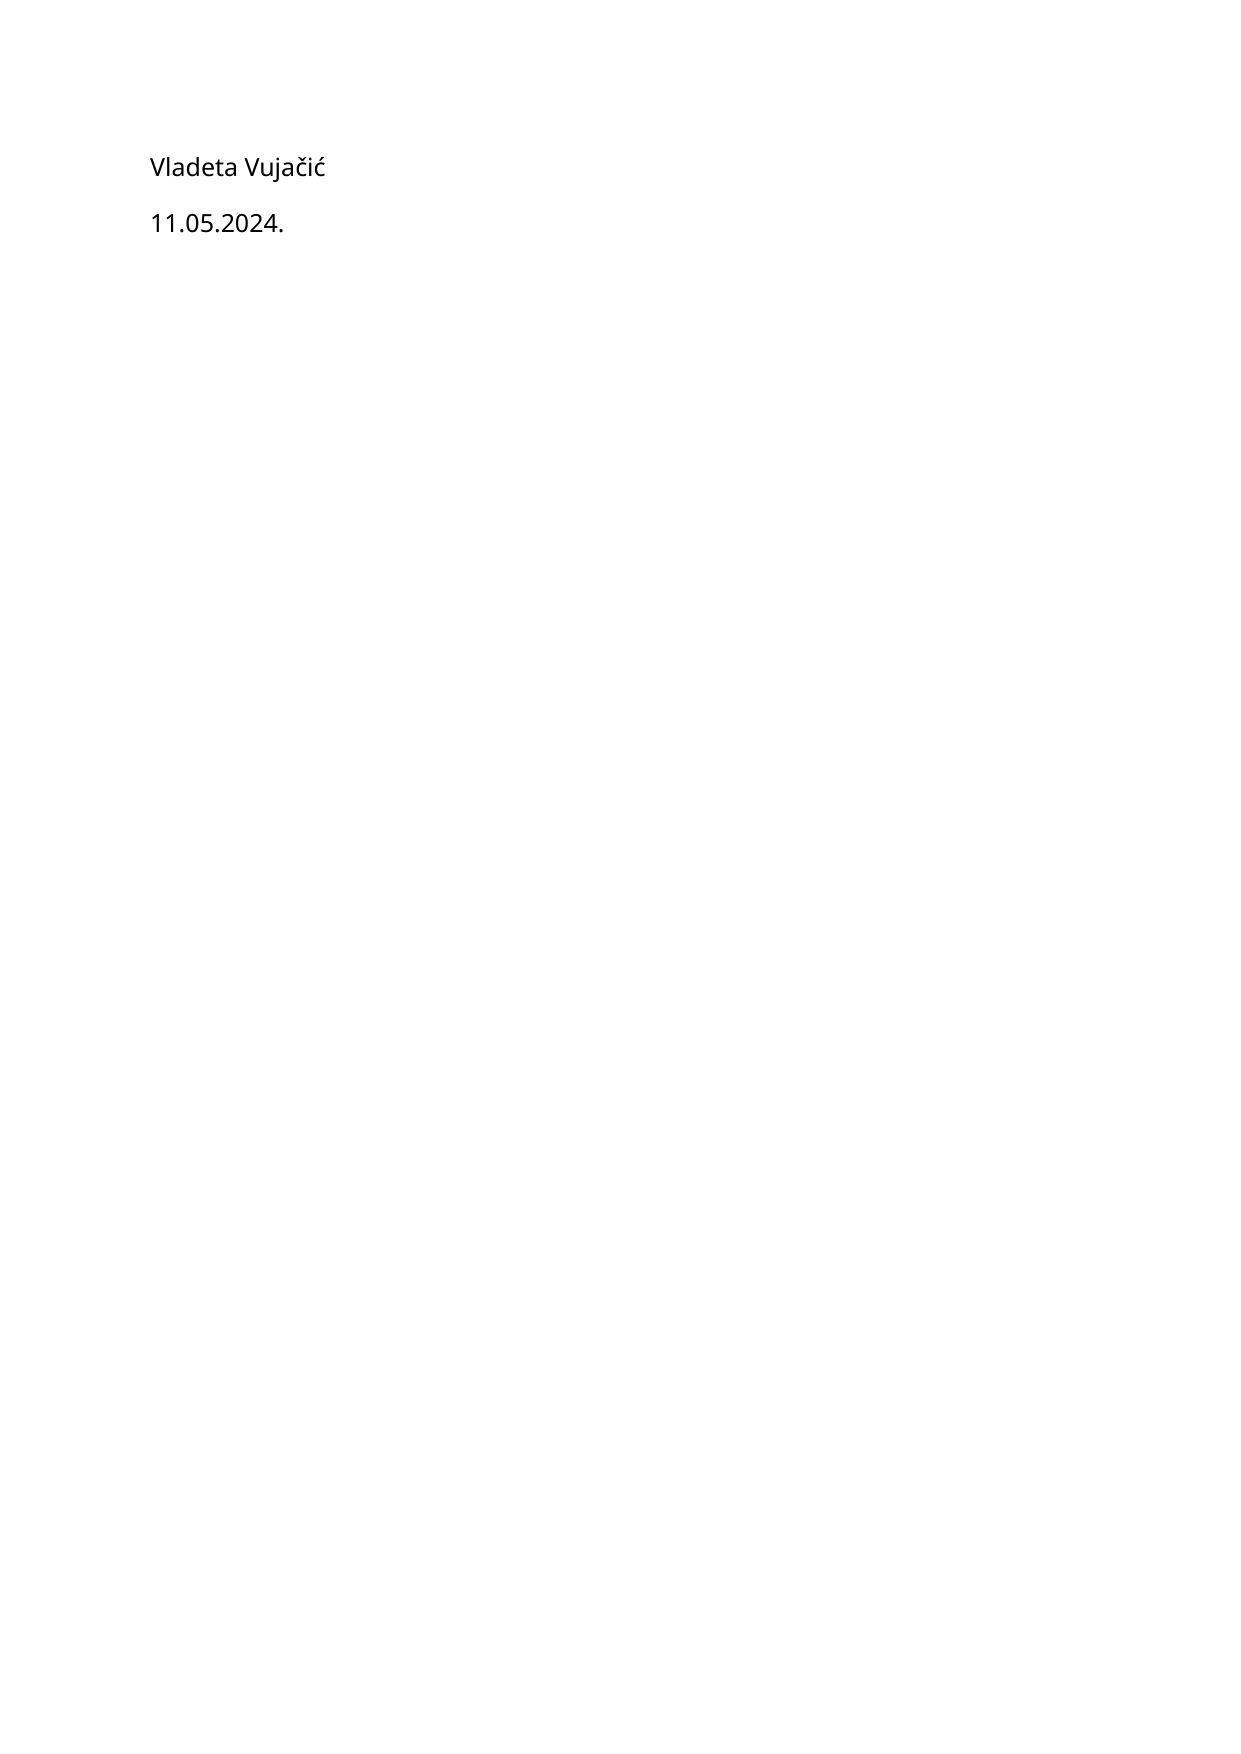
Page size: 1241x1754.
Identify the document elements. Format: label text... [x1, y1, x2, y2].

text Vladeta Vujačić [150, 150, 1090, 184]
text 11.05.2024. [150, 206, 1090, 240]
